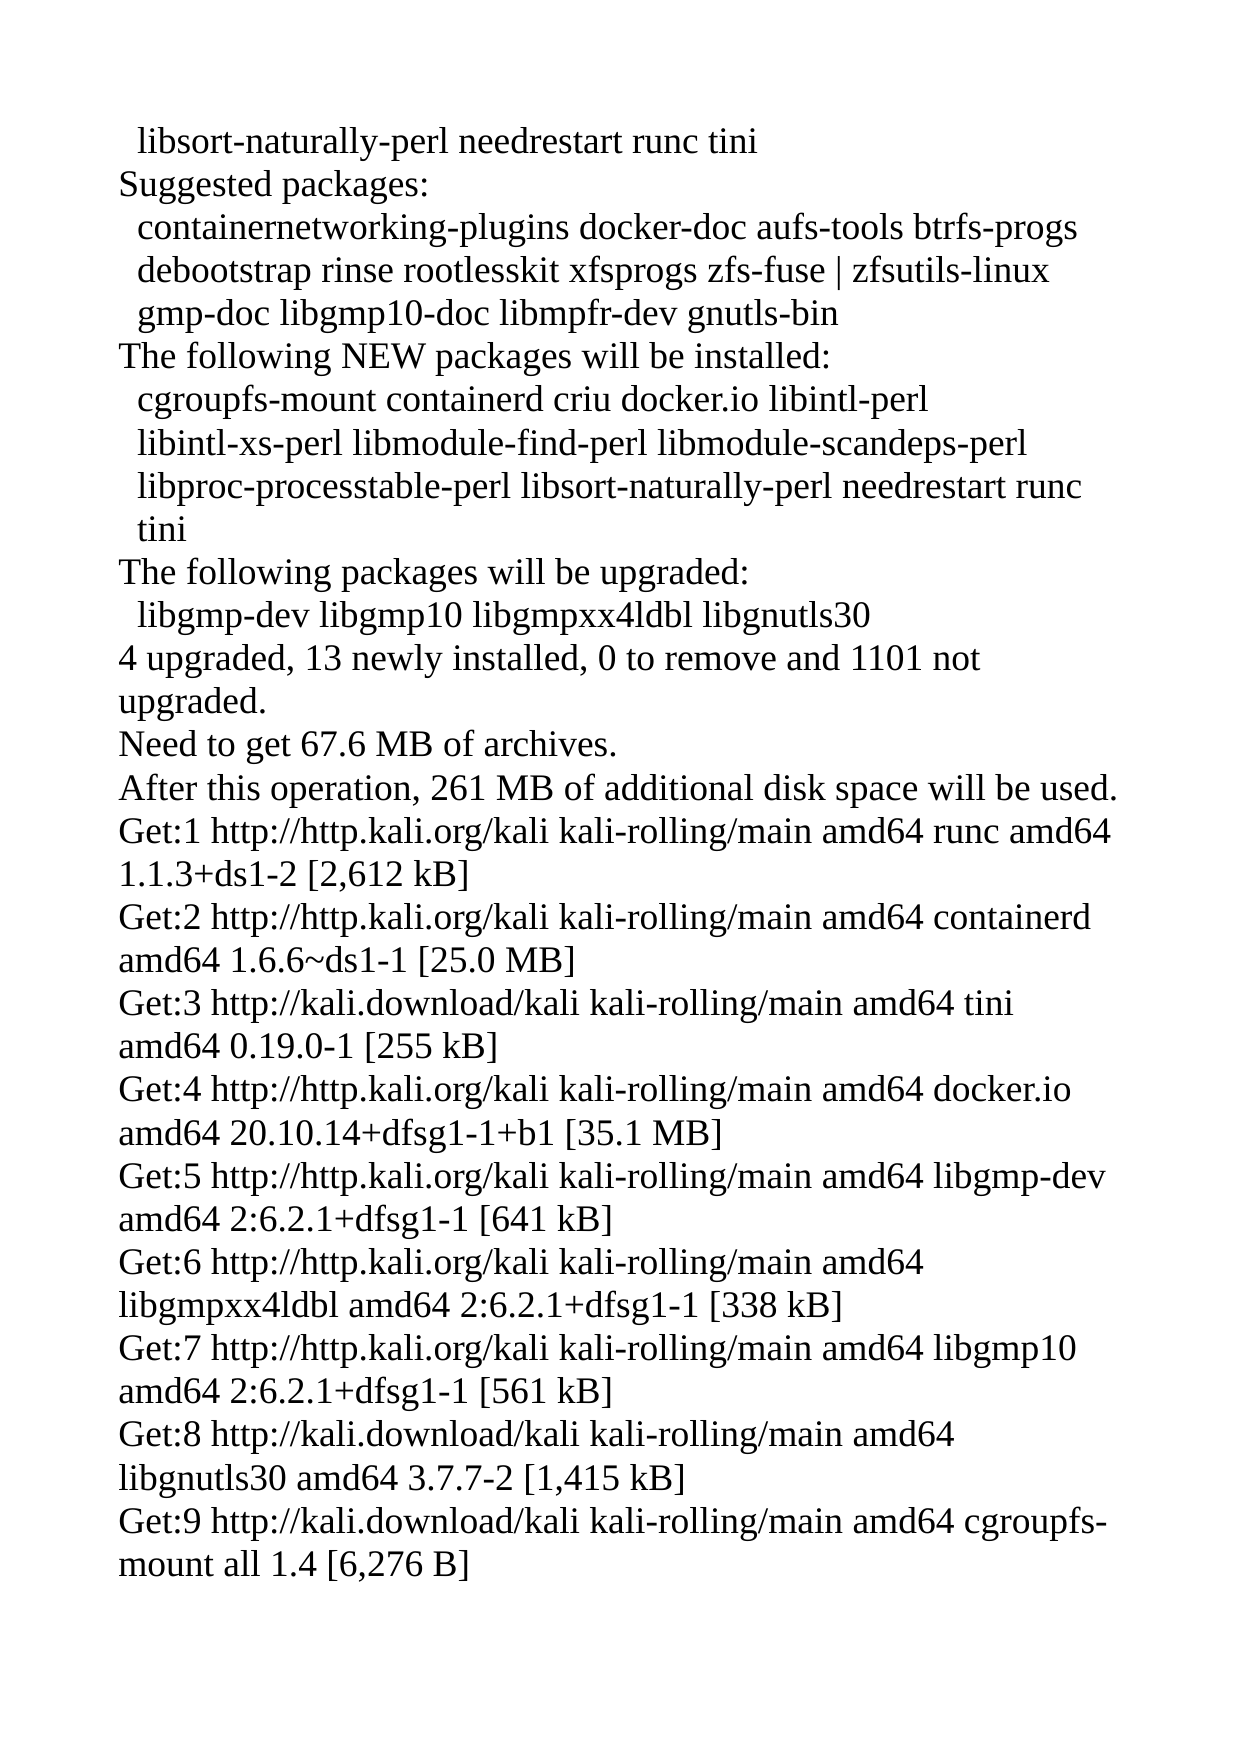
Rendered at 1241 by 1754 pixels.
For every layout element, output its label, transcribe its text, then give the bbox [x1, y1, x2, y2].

text Get:2 http://http.kali.org/kali kali-rolling/main amd64 containerd amd64 1.6.6~ds1-1 [25.0 MB] [118, 894, 1122, 981]
text 4 upgraded, 13 newly installed, 0 to remove and 1101 not upgraded. [118, 636, 1122, 722]
text debootstrap rinse rootlesskit xfsprogs zfs-fuse | zfsutils-linux [118, 247, 1122, 291]
text The following packages will be upgraded: [118, 549, 1122, 592]
text Get:6 http://http.kali.org/kali kali-rolling/main amd64 libgmpxx4ldbl amd64 2:6.2.1+dfsg1-1 [338 kB] [118, 1239, 1122, 1326]
text Get:8 http://kali.download/kali kali-rolling/main amd64 libgnutls30 amd64 3.7.7-2 [1,415 kB] [118, 1412, 1122, 1498]
text gmp-doc libgmp10-doc libmpfr-dev gnutls-bin [118, 291, 1122, 334]
text libsort-naturally-perl needrestart runc tini [118, 118, 1122, 161]
text Get:3 http://kali.download/kali kali-rolling/main amd64 tini amd64 0.19.0-1 [255 kB] [118, 981, 1122, 1067]
text cgroupfs-mount containerd criu docker.io libintl-perl [118, 377, 1122, 420]
text Get:7 http://http.kali.org/kali kali-rolling/main amd64 libgmp10 amd64 2:6.2.1+dfsg1-1 [561 kB] [118, 1326, 1122, 1412]
text tini [118, 506, 1122, 549]
text Get:4 http://http.kali.org/kali kali-rolling/main amd64 docker.io amd64 20.10.14+dfsg1-1+b1 [35.1 MB] [118, 1067, 1122, 1153]
text libintl-xs-perl libmodule-find-perl libmodule-scandeps-perl [118, 420, 1122, 463]
text Get:9 http://kali.download/kali kali-rolling/main amd64 cgroupfs-mount all 1.4 [6,276 B] [118, 1498, 1122, 1584]
text libproc-processtable-perl libsort-naturally-perl needrestart runc [118, 463, 1122, 506]
text Get:1 http://http.kali.org/kali kali-rolling/main amd64 runc amd64 1.1.3+ds1-2 [2,612 kB] [118, 808, 1122, 894]
text containernetworking-plugins docker-doc aufs-tools btrfs-progs [118, 204, 1122, 247]
text Get:5 http://http.kali.org/kali kali-rolling/main amd64 libgmp-dev amd64 2:6.2.1+dfsg1-1 [641 kB] [118, 1153, 1122, 1239]
text After this operation, 261 MB of additional disk space will be used. [118, 765, 1122, 808]
text The following NEW packages will be installed: [118, 334, 1122, 377]
text libgmp-dev libgmp10 libgmpxx4ldbl libgnutls30 [118, 592, 1122, 636]
text Suggested packages: [118, 161, 1122, 204]
text Need to get 67.6 MB of archives. [118, 722, 1122, 765]
